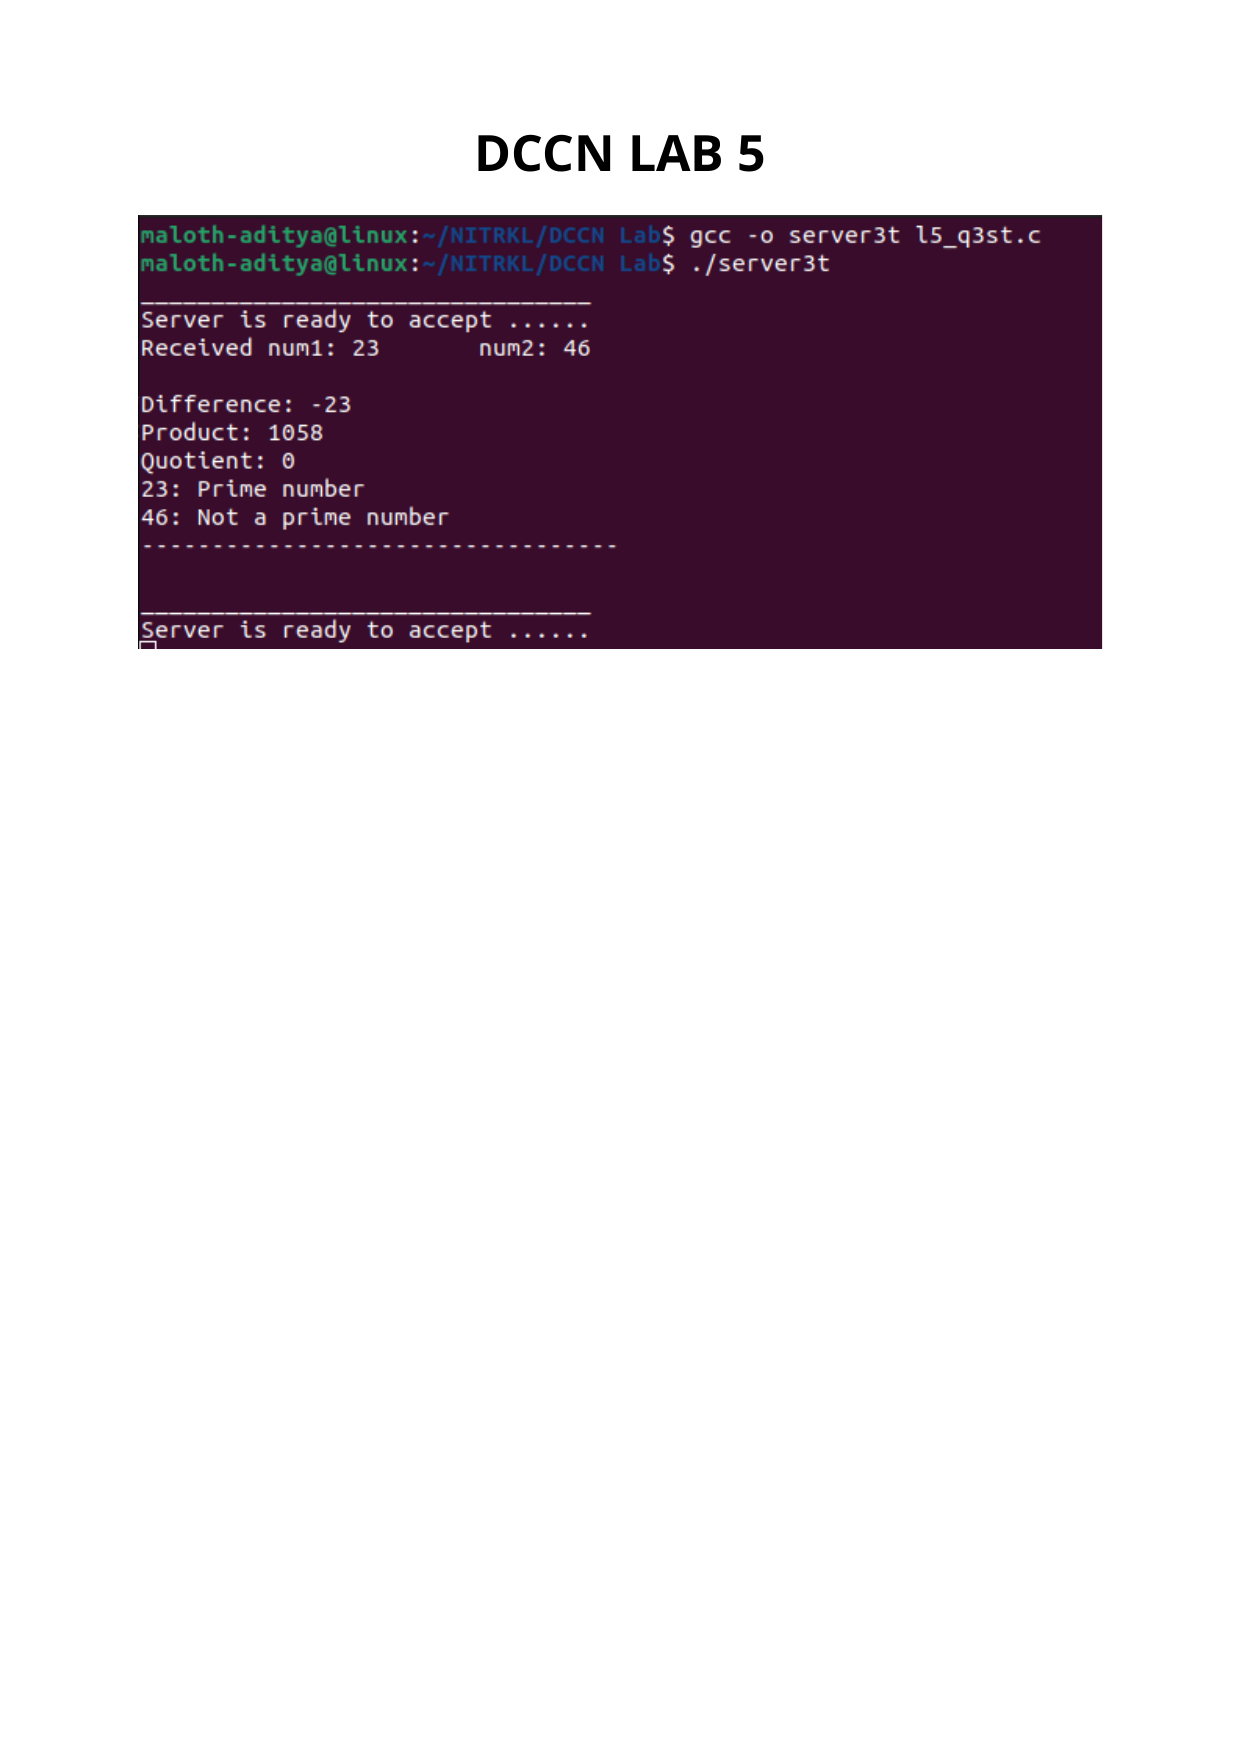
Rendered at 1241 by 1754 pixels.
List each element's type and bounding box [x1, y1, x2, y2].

picture [138, 215, 1103, 649]
